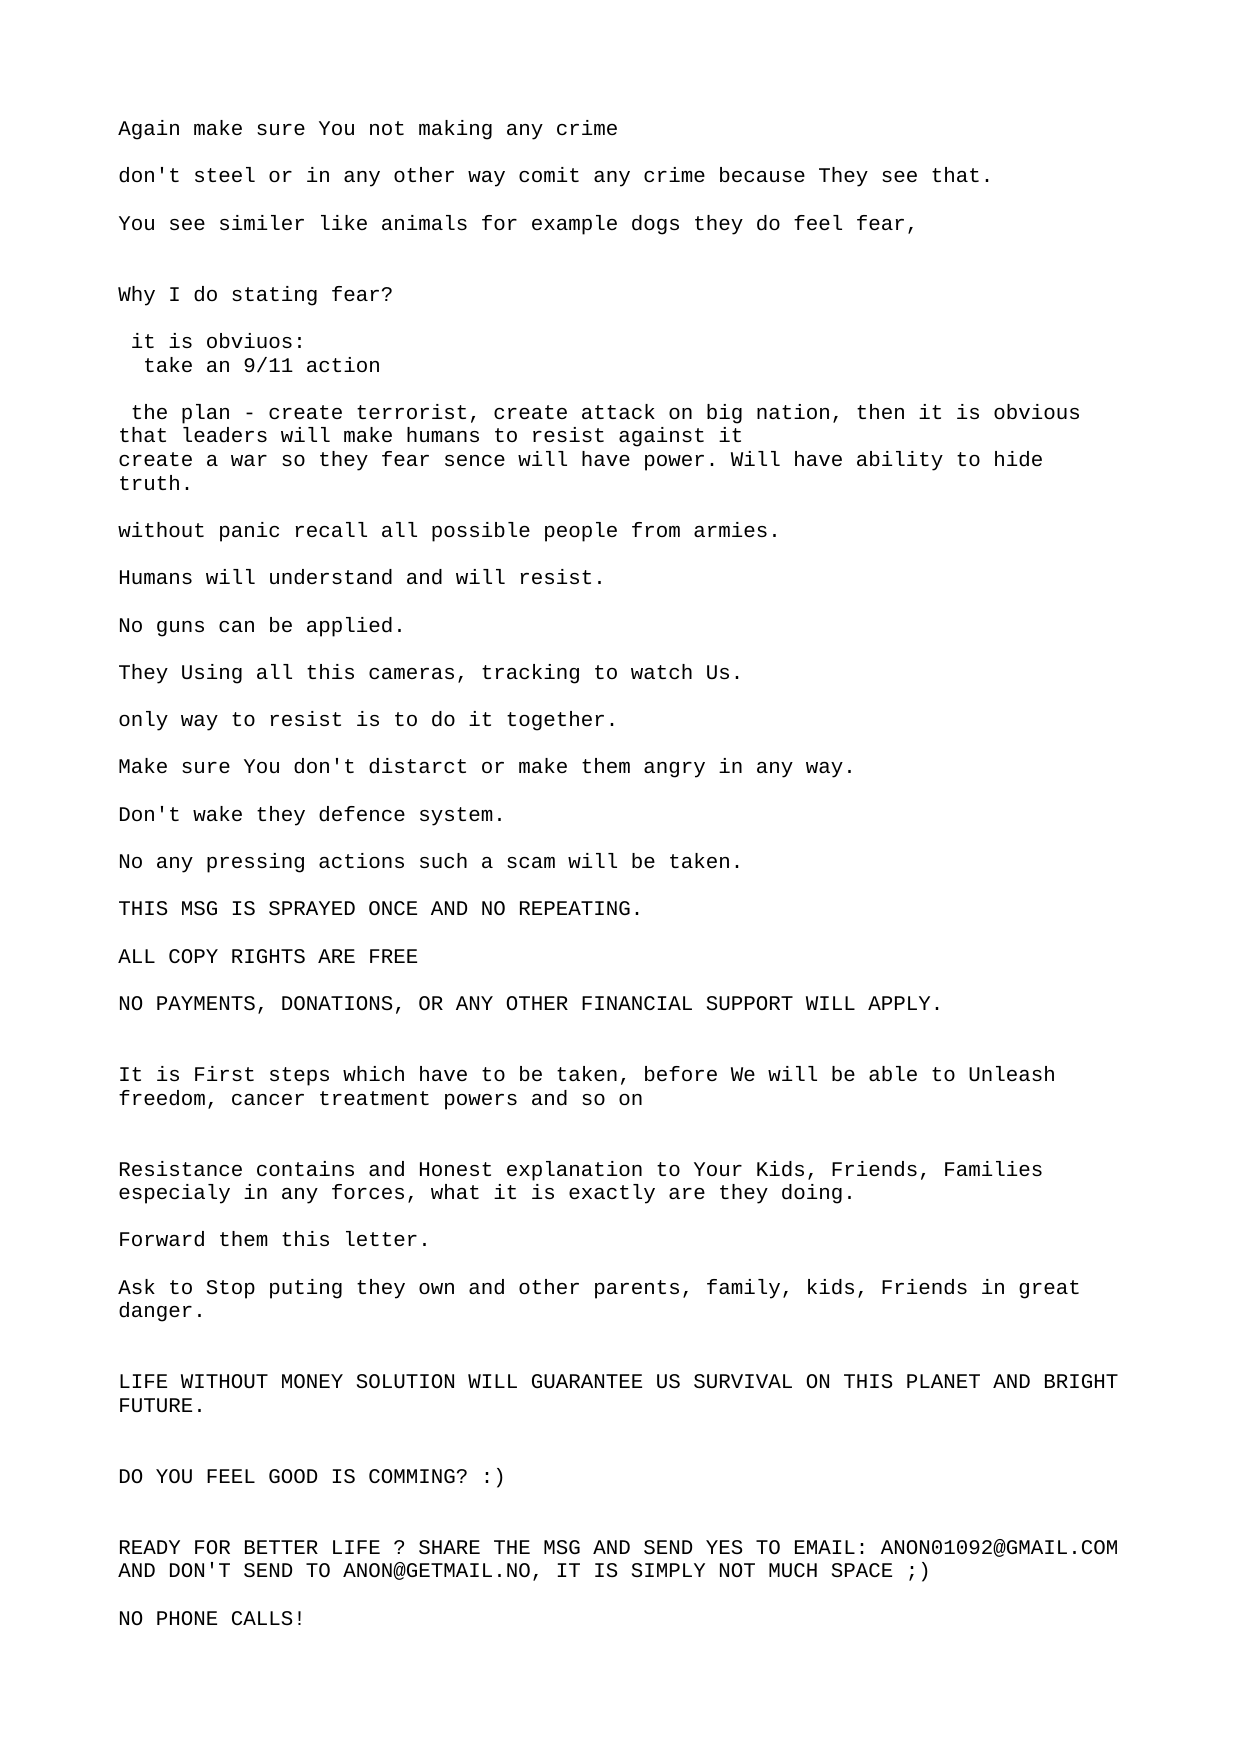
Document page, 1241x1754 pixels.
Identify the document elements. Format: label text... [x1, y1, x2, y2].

text THIS MSG IS SPRAYED ONCE AND NO REPEATING. [118, 898, 1122, 922]
text the plan - create terrorist, create attack on big nation, then it is obvious that leaders will make humans to resist against it [118, 402, 1122, 449]
text DO YOU FEEL GOOD IS COMMING? :) [118, 1466, 1122, 1489]
text LIFE WITHOUT MONEY SOLUTION WILL GUARANTEE US SURVIVAL ON THIS PLANET AND BRIGHT FUTURE. [118, 1371, 1122, 1419]
text Resistance contains and Honest explanation to Your Kids, Friends, Families especialy in any forces, what it is exactly are they doing. [118, 1158, 1122, 1206]
text It is First steps which have to be taken, before We will be able to Unleash freedom, cancer treatment powers and so on [118, 1064, 1122, 1111]
text AND DON'T SEND TO ANON@GETMAIL.NO, IT IS SIMPLY NOT MUCH SPACE ;) [118, 1561, 1122, 1584]
text No any pressing actions such a scam will be taken. [118, 851, 1122, 875]
text Don't wake they defence system. [118, 804, 1122, 827]
text They Using all this cameras, tracking to watch Us. [118, 662, 1122, 686]
text NO PHONE CALLS! [118, 1608, 1122, 1631]
text don't steel or in any other way comit any crime because They see that. [118, 165, 1122, 189]
text READY FOR BETTER LIFE ? SHARE THE MSG AND SEND YES TO EMAIL: ANON01092@GMAIL.COM [118, 1537, 1122, 1561]
text You see similer like animals for example dogs they do feel fear, [118, 213, 1122, 236]
text Make sure You don't distarct or make them angry in any way. [118, 757, 1122, 780]
text create a war so they fear sence will have power. Will have ability to hide truth. [118, 449, 1122, 496]
text Forward them this letter. [118, 1229, 1122, 1253]
text ALL COPY RIGHTS ARE FREE [118, 946, 1122, 969]
text Again make sure You not making any crime [118, 118, 1122, 142]
text Humans will understand and will resist. [118, 567, 1122, 591]
text only way to resist is to do it together. [118, 709, 1122, 733]
text Ask to Stop puting they own and other parents, family, kids, Friends in great danger. [118, 1277, 1122, 1324]
text without panic recall all possible people from armies. [118, 520, 1122, 544]
text Why I do stating fear? [118, 284, 1122, 307]
text NO PAYMENTS, DONATIONS, OR ANY OTHER FINANCIAL SUPPORT WILL APPLY. [118, 993, 1122, 1017]
text No guns can be applied. [118, 615, 1122, 638]
text it is obviuos: [118, 331, 1122, 354]
text take an 9/11 action [118, 354, 1122, 378]
